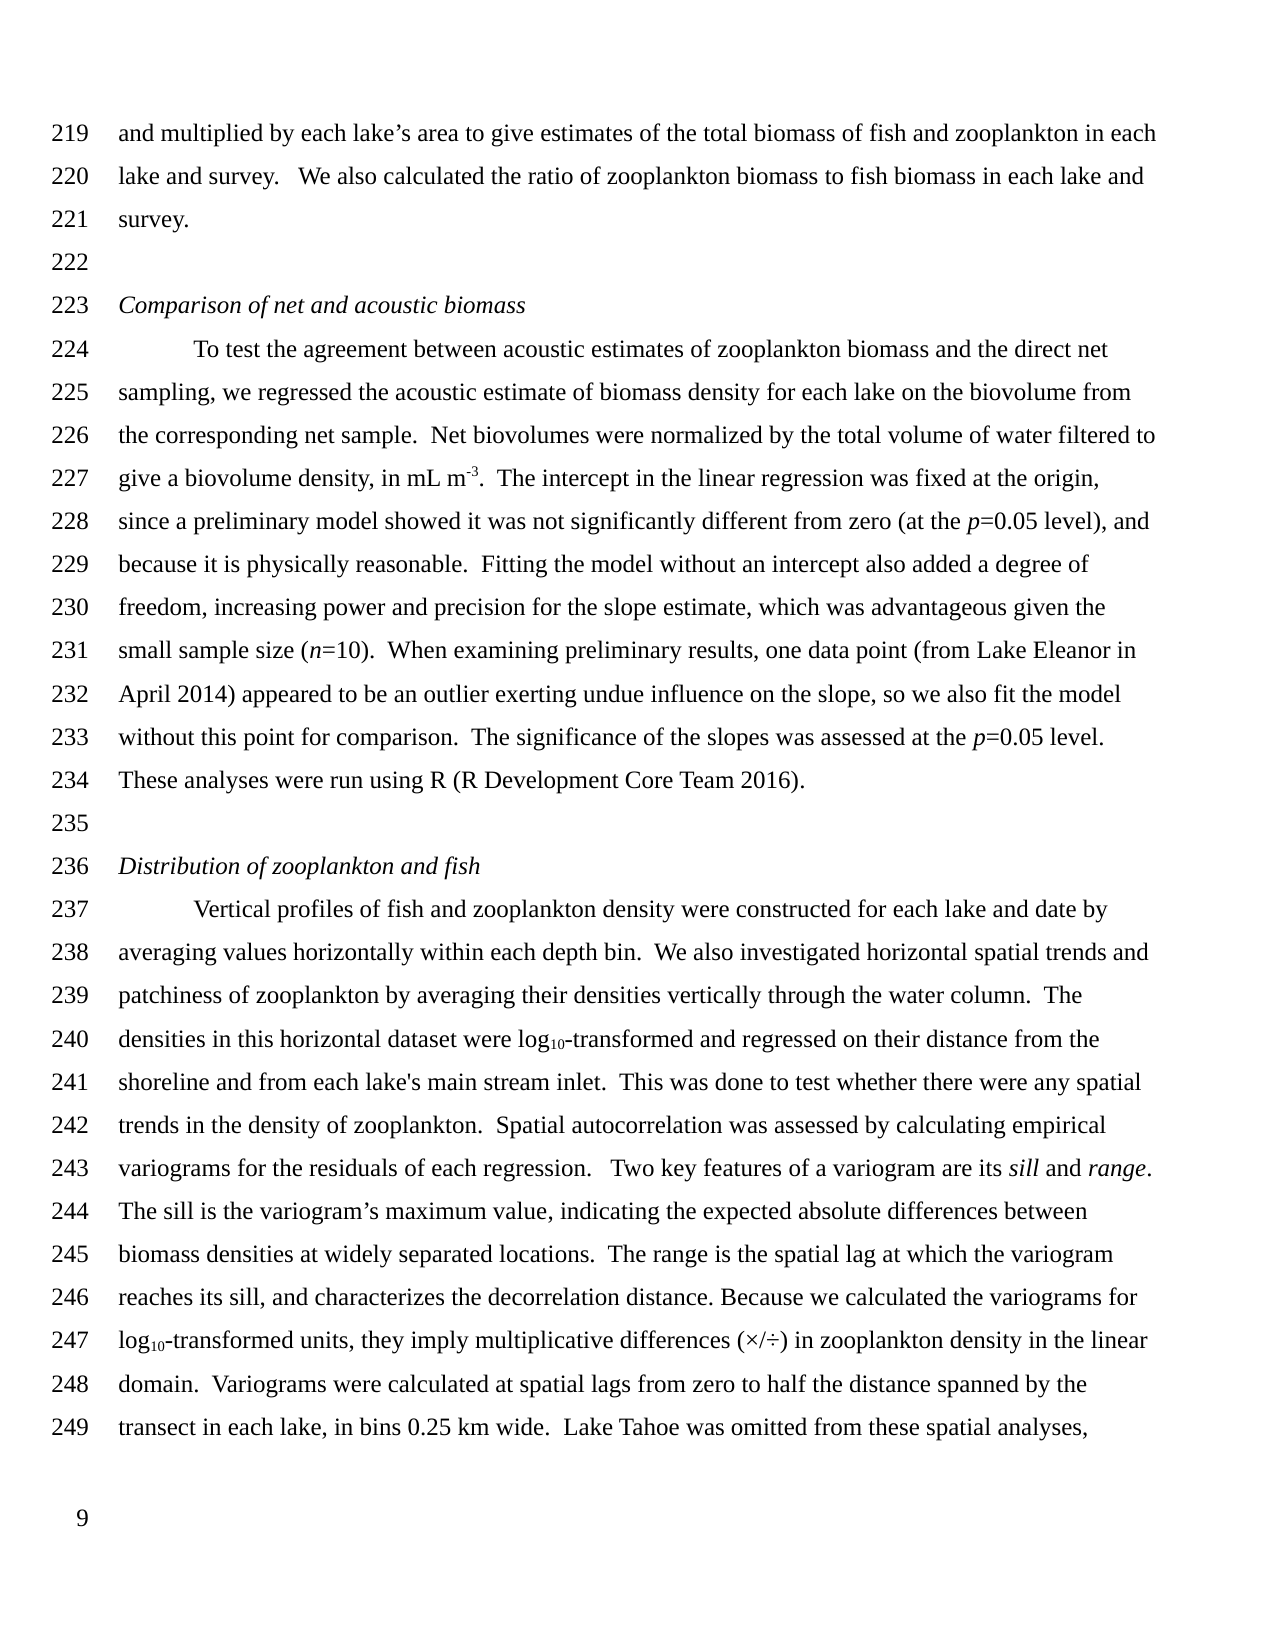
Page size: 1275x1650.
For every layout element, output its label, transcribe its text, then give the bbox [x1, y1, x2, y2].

text To test the agreement between acoustic estimates of zooplankton biomass and the direct net sampling, we regressed the acoustic estimate of biomass density for each lake on the biovolume from the corresponding net sample. Net biovolumes were normalized by the total volume of water filtered to give a biovolume density, in mL m-3. The intercept in the linear regression was fixed at the origin, since a preliminary model showed it was not significantly different from zero (at the p=0.05 level), and because it is physically reasonable. Fitting the model without an intercept also added a degree of freedom, increasing power and precision for the slope estimate, which was advantageous given the small sample size (n=10). When examining preliminary results, one data point (from Lake Eleanor in April 2014) appeared to be an outlier exerting undue influence on the slope, so we also fit the model without this point for comparison. The significance of the slopes was assessed at the p=0.05 level. These analyses were run using R (R Development Core Team 2016)⁠. [118, 334, 1157, 794]
text Distribution of zooplankton and fish [118, 851, 1157, 880]
text and multiplied by each lake’s area to give estimates of the total biomass of fish and zooplankton in each lake and survey. We also calculated the ratio of zooplankton biomass to fish biomass in each lake and survey. [118, 118, 1157, 233]
text Comparison of net and acoustic biomass [118, 291, 1157, 319]
text Vertical profiles of fish and zooplankton density were constructed for each lake and date by averaging values horizontally within each depth bin. We also investigated horizontal spatial trends and patchiness of zooplankton by averaging their densities vertically through the water column. The densities in this horizontal dataset were log10-transformed and regressed on their distance from the shoreline and from each lake's main stream inlet. This was done to test whether there were any spatial trends in the density of zooplankton. Spatial autocorrelation was assessed by calculating empirical variograms for the residuals of each regression. Two key features of a variogram are its sill and range. The sill is the variogram’s maximum value, indicating the expected absolute differences between biomass densities at widely separated locations. The range is the spatial lag at which the variogram reaches its sill, and characterizes the decorrelation distance. Because we calculated the variograms for log10-transformed units, they imply multiplicative differences (×/÷) in zooplankton density in the linear domain. Variograms were calculated at spatial lags from zero to half the distance spanned by the transect in each lake, in bins 0.25 km wide. Lake Tahoe was omitted from these spatial analyses, [118, 894, 1157, 1441]
